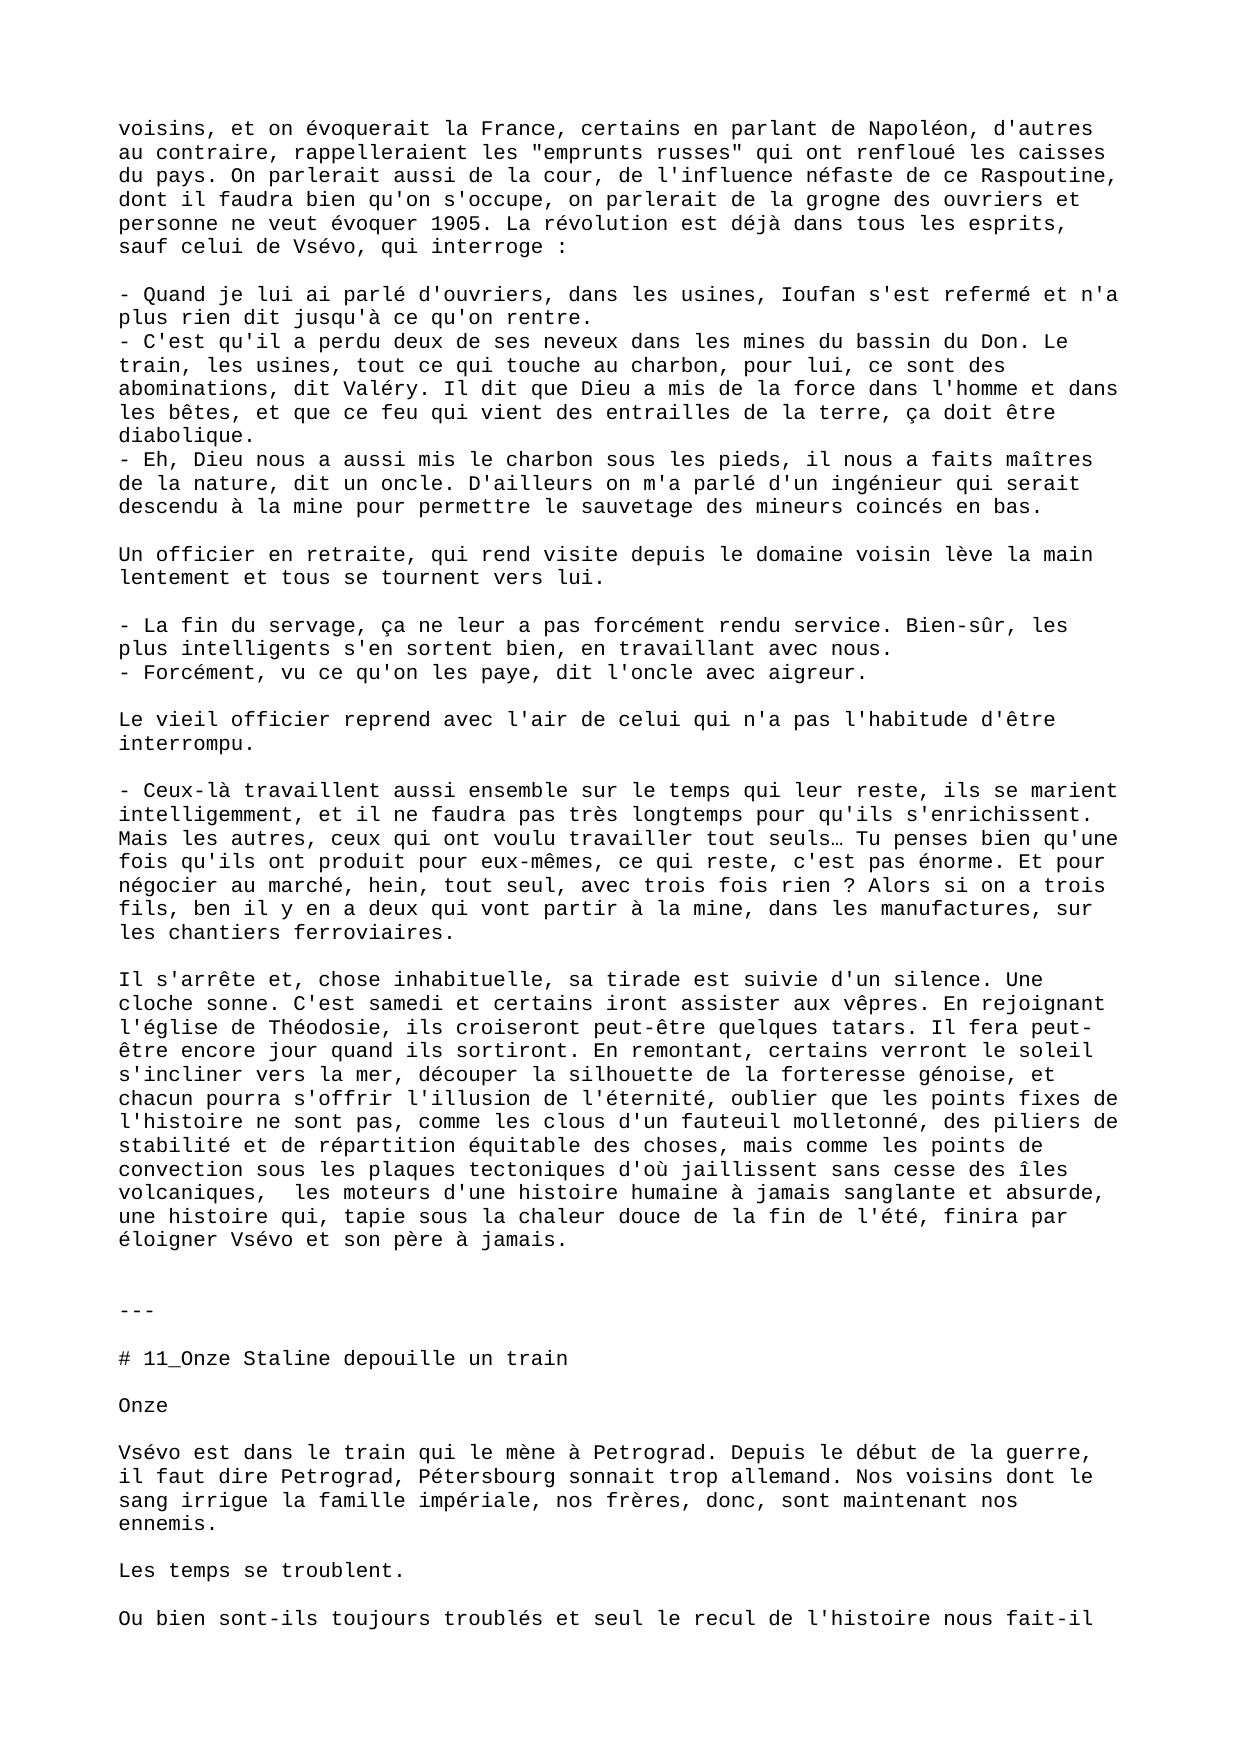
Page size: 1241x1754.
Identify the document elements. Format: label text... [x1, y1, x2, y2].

text # 11_Onze Staline depouille un train [118, 1348, 1122, 1371]
text Onze [118, 1395, 1122, 1419]
text - Ceux-là travaillent aussi ensemble sur le temps qui leur reste, ils se marient intelligemment, et il ne faudra pas très longtemps pour qu'ils s'enrichissent. Mais les autres, ceux qui ont voulu travailler tout seuls… Tu penses bien qu'une fois qu'ils ont produit pour eux-mêmes, ce qui reste, c'est pas énorme. Et pour négocier au marché, hein, tout seul, avec trois fois rien ? Alors si on a trois fils, ben il y en a deux qui vont partir à la mine, dans les manufactures, sur les chantiers ferroviaires. [118, 780, 1122, 946]
text Vsévo est dans le train qui le mène à Petrograd. Depuis le début de la guerre, il faut dire Petrograd, Pétersbourg sonnait trop allemand. Nos voisins dont le sang irrigue la famille impériale, nos frères, donc, sont maintenant nos ennemis. [118, 1442, 1122, 1537]
text - C'est qu'il a perdu deux de ses neveux dans les mines du bassin du Don. Le train, les usines, tout ce qui touche au charbon, pour lui, ce sont des abominations, dit Valéry. Il dit que Dieu a mis de la force dans l'homme et dans les bêtes, et que ce feu qui vient des entrailles de la terre, ça doit être diabolique. [118, 331, 1122, 449]
text Un officier en retraite, qui rend visite depuis le domaine voisin lève la main lentement et tous se tournent vers lui. [118, 544, 1122, 591]
text - Quand je lui ai parlé d'ouvriers, dans les usines, Ioufan s'est refermé et n'a plus rien dit jusqu'à ce qu'on rentre. [118, 284, 1122, 331]
text voisins, et on évoquerait la France, certains en parlant de Napoléon, d'autres au contraire, rappelleraient les "emprunts russes" qui ont renfloué les caisses du pays. On parlerait aussi de la cour, de l'influence néfaste de ce Raspoutine, dont il faudra bien qu'on s'occupe, on parlerait de la grogne des ouvriers et personne ne veut évoquer 1905. La révolution est déjà dans tous les esprits, sauf celui de Vsévo, qui interroge : [118, 118, 1122, 260]
text - La fin du servage, ça ne leur a pas forcément rendu service. Bien-sûr, les plus intelligents s'en sortent bien, en travaillant avec nous. [118, 615, 1122, 662]
text Ou bien sont-ils toujours troublés et seul le recul de l'histoire nous fait-il [118, 1608, 1122, 1631]
text Il s'arrête et, chose inhabituelle, sa tirade est suivie d'un silence. Une cloche sonne. C'est samedi et certains iront assister aux vêpres. En rejoignant l'église de Théodosie, ils croiseront peut-être quelques tatars. Il fera peut-être encore jour quand ils sortiront. En remontant, certains verront le soleil s'incliner vers la mer, découper la silhouette de la forteresse génoise, et chacun pourra s'offrir l'illusion de l'éternité, oublier que les points fixes de l'histoire ne sont pas, comme les clous d'un fauteuil molletonné, des piliers de stabilité et de répartition équitable des choses, mais comme les points de convection sous les plaques tectoniques d'où jaillissent sans cesse des îles volcaniques, les moteurs d'une histoire humaine à jamais sanglante et absurde, une histoire qui, tapie sous la chaleur douce de la fin de l'été, finira par éloigner Vsévo et son père à jamais. [118, 969, 1122, 1253]
text - Forcément, vu ce qu'on les paye, dit l'oncle avec aigreur. [118, 662, 1122, 686]
text Le vieil officier reprend avec l'air de celui qui n'a pas l'habitude d'être interrompu. [118, 709, 1122, 757]
text Les temps se troublent. [118, 1561, 1122, 1584]
text - Eh, Dieu nous a aussi mis le charbon sous les pieds, il nous a faits maîtres de la nature, dit un oncle. D'ailleurs on m'a parlé d'un ingénieur qui serait descendu à la mine pour permettre le sauvetage des mineurs coincés en bas. [118, 449, 1122, 520]
text --- [118, 1300, 1122, 1324]
